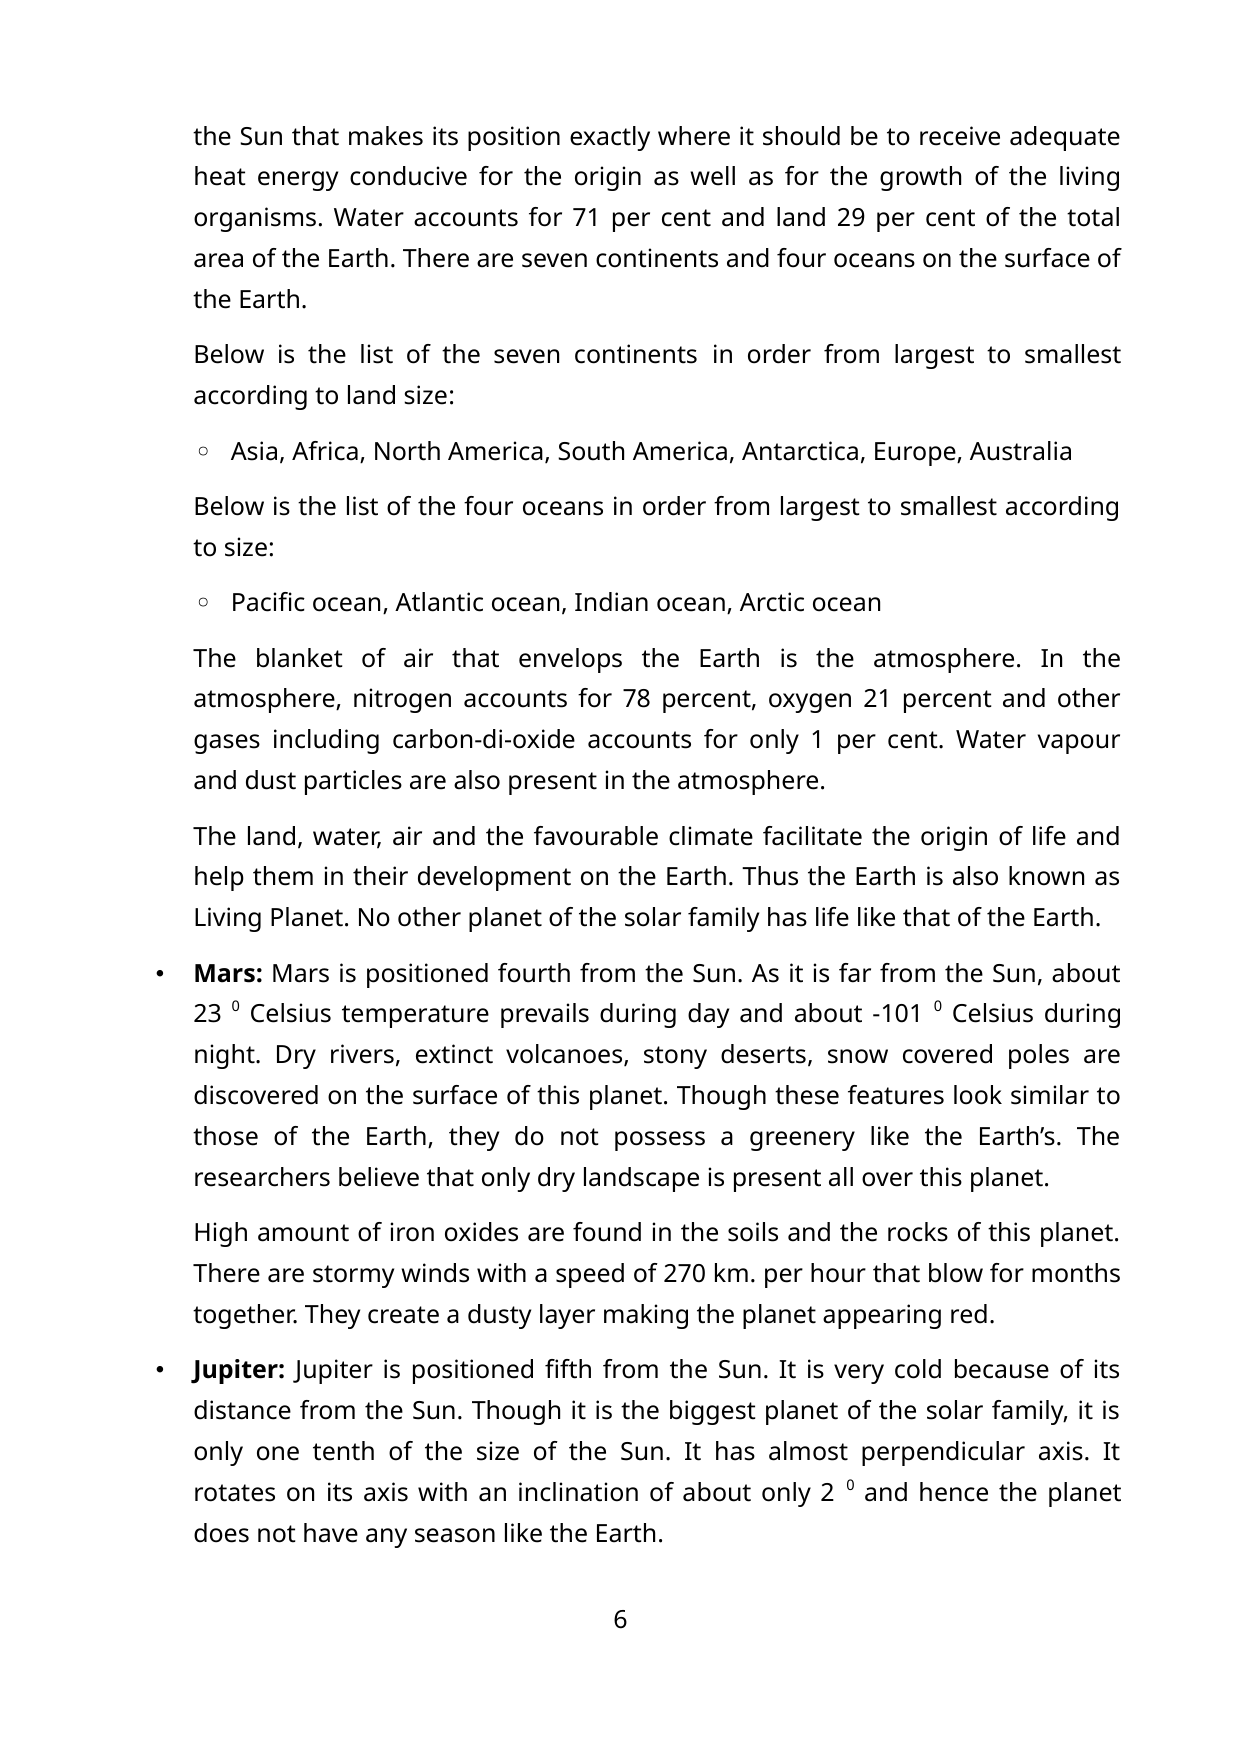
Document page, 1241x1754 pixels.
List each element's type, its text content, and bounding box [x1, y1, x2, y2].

list Asia, Africa, North America, South America, Antarctica, Europe, Australia [193, 433, 1122, 467]
list the Sun that makes its position exactly where it should be to receive adequate heat energy conducive for the origin as well as for the growth of the living organisms. Water accounts for 71 per cent and land 29 per cent of the total area of the Earth. There are seven continents and four oceans on the surface of the Earth. [156, 118, 1122, 316]
list The land, water, air and the favourable climate facilitate the origin of life and help them in their development on the Earth. Thus the Earth is also known as Living Planet. No other planet of the solar family has life like that of the Earth. [156, 818, 1122, 934]
list Pacific ocean, Atlantic ocean, Indian ocean, Arctic ocean [193, 585, 1122, 619]
list Below is the list of the four oceans in order from largest to smallest according to size: [156, 488, 1122, 563]
list Jupiter: Jupiter is positioned fifth from the Sun. It is very cold because of its distance from the Sun. Though it is the biggest planet of the solar family, it is only one tenth of the size of the Sun. It has almost perpendicular axis. It rotates on its axis with an inclination of about only 2 0 and hence the planet does not have any season like the Earth. [156, 1352, 1122, 1549]
list Below is the list of the seven continents in order from largest to smallest according to land size: [156, 337, 1122, 412]
list High amount of iron oxides are found in the soils and the rocks of this planet. There are stormy winds with a speed of 270 km. per hour that blow for months together. They create a dusty layer making the planet appearing red. [156, 1215, 1122, 1331]
list The blanket of air that envelops the Earth is the atmosphere. In the atmosphere, nitrogen accounts for 78 percent, oxygen 21 percent and other gases including carbon-di-oxide accounts for only 1 per cent. Water vapour and dust particles are also present in the atmosphere. [156, 640, 1122, 797]
list Mars: Mars is positioned fourth from the Sun. As it is far from the Sun, about 23 0 Celsius temperature prevails during day and about -101 0 Celsius during night. Dry rivers, extinct volcanoes, stony deserts, snow covered poles are discovered on the surface of this planet. Though these features look similar to those of the Earth, they do not possess a greenery like the Earth’s. The researchers believe that only dry landscape is present all over this planet. [156, 955, 1122, 1193]
